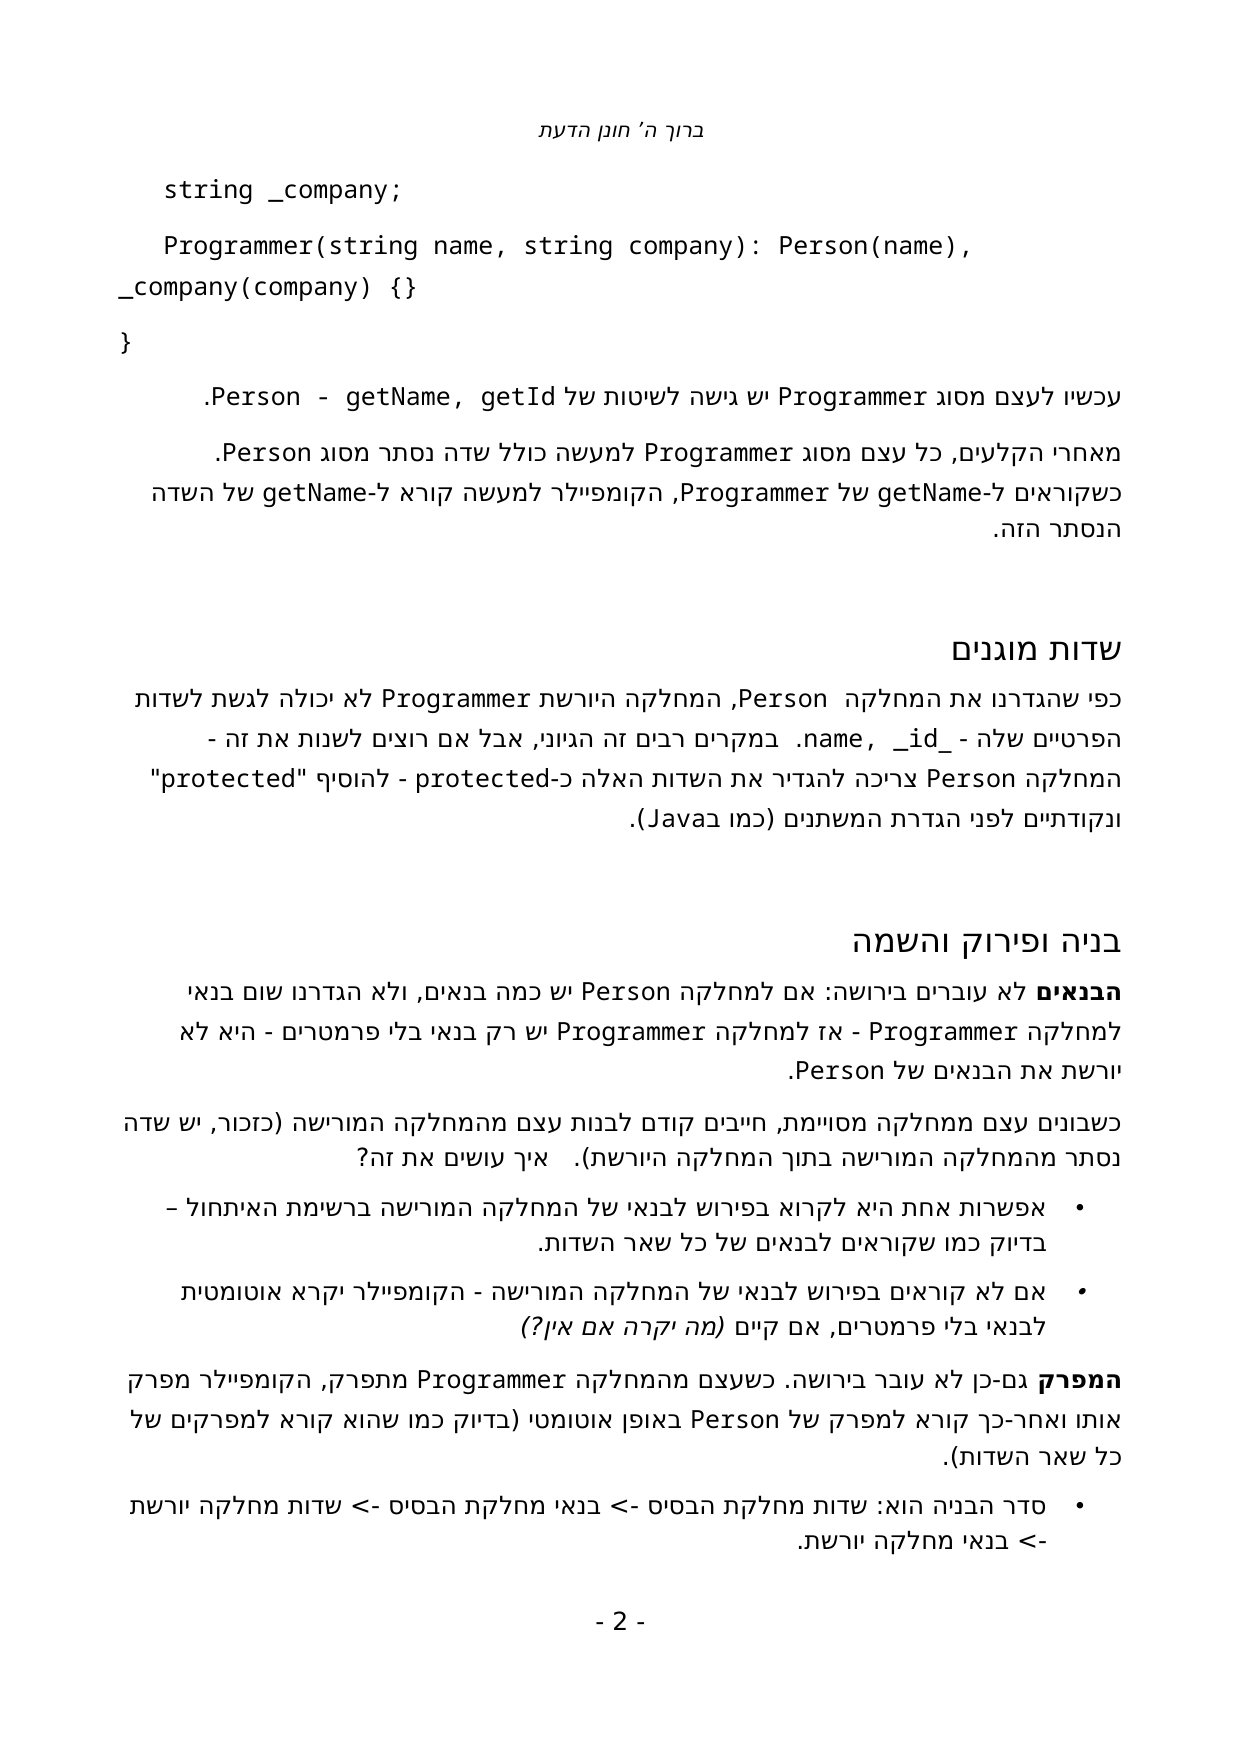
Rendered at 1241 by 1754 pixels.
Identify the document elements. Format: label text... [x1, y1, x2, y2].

text הבנאים לא עוברים בירושה: אם למחלקה Person יש כמה בנאים, ולא הגדרנו שום בנאי למחלקה Programmer - אז למחלקה Programmer יש רק בנאי בלי פרמטרים - היא לא יורשת את הבנאים של Person. [118, 973, 1122, 1087]
list סדר הבניה הוא: שדות מחלקת הבסיס -> בנאי מחלקת הבסיס -> שדות מחלקה יורשת -> בנאי מחלקה יורשת. [118, 1492, 1084, 1556]
text } [118, 323, 1122, 358]
subtitle שדות מוגנים [118, 629, 1122, 668]
text כפי שהגדרנו את המחלקה Person, המחלקה היורשת Programmer לא יכולה לגשת לשדות הפרטיים שלה - _name, _id. במקרים רבים זה הגיוני, אבל אם רוצים לשנות את זה - המחלקה Person צריכה להגדיר את השדות האלה כ-protected - להוסיף "protected" ונקודתיים לפני הגדרת המשתנים (כמו בJava). [118, 681, 1122, 835]
list אם לא קוראים בפירוש לבנאי של המחלקה המורישה - הקומפיילר יקרא אוטומטית לבנאי בלי פרמטרים, אם קיים (מה יקרה אם אין?) [118, 1278, 1084, 1342]
text עכשיו לעצם מסוג Programmer יש גישה לשיטות של Person - getName, getId. [118, 379, 1122, 413]
text מאחרי הקלעים, כל עצם מסוג Programmer למעשה כולל שדה נסתר מסוג Person. כשקוראים ל-getName של Programmer, הקומפיילר למעשה קורא ל-getName של השדה הנסתר הזה. [118, 434, 1122, 543]
text Programmer(string name, string company): Person(name), _company(company) {} [118, 227, 1122, 302]
text string _company; [118, 172, 1122, 206]
text כשבונים עצם ממחלקה מסויימת, חייבים קודם לבנות עצם מהמחלקה המורישה (כזכור, יש שדה נסתר מהמחלקה המורישה בתוך המחלקה היורשת). איך עושים את זה? [118, 1108, 1122, 1173]
list אפשרות אחת היא לקרוא בפירוש לבנאי של המחלקה המורישה ברשימת האיתחול – בדיוק כמו שקוראים לבנאים של כל שאר השדות. [118, 1193, 1084, 1257]
subtitle בניה ופירוק והשמה [118, 922, 1122, 961]
text המפרק גם-כן לא עובר בירושה. כשעצם מהמחלקה Programmer מתפרק, הקומפיילר מפרק אותו ואחר-כך קורא למפרק של Person באופן אוטומטי (בדיוק כמו שהוא קורא למפרקים של כל שאר השדות). [118, 1362, 1122, 1471]
